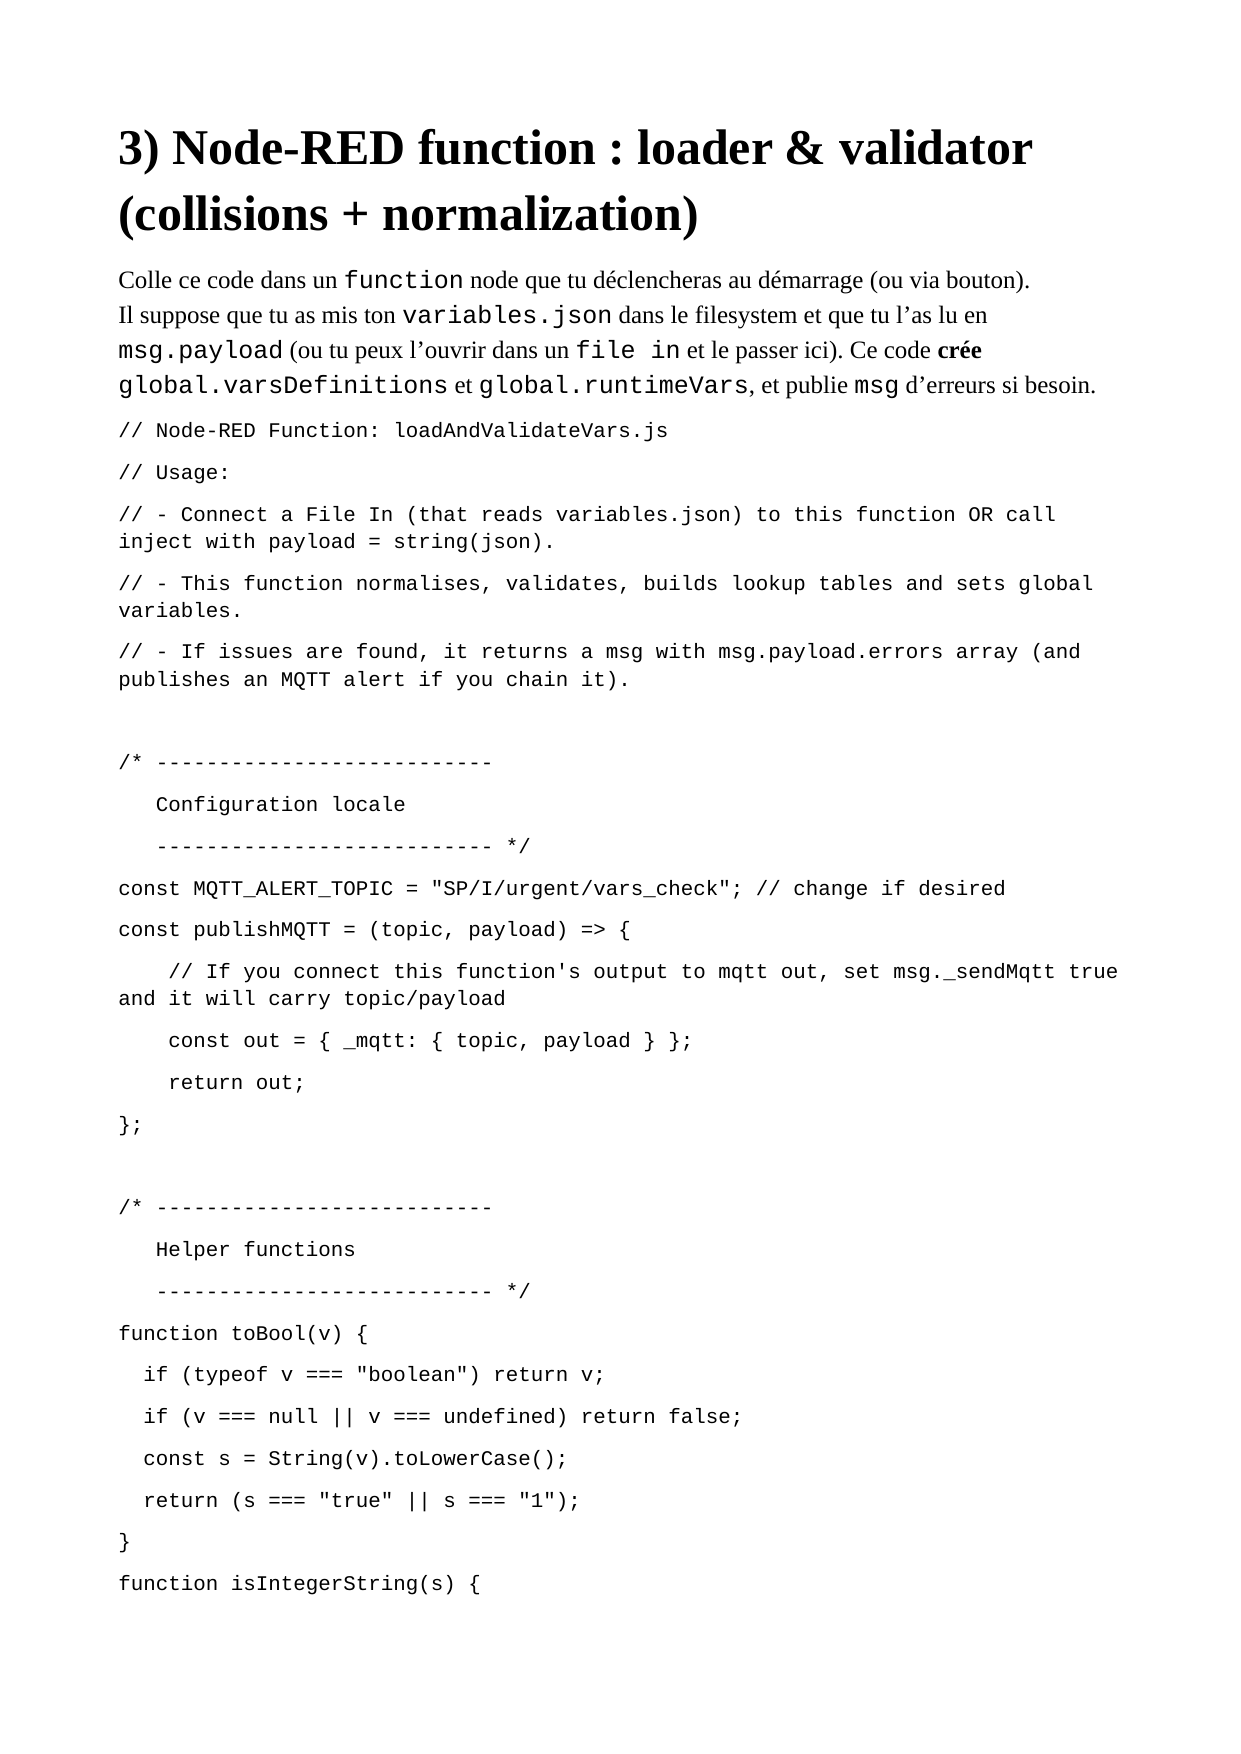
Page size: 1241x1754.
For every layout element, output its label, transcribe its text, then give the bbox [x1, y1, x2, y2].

text Helper functions [118, 1239, 1122, 1263]
text // - Connect a File In (that reads variables.json) to this function OR call inject with payload = string(json). [118, 504, 1122, 554]
text --------------------------- */ [118, 836, 1122, 859]
text /* --------------------------- [118, 1197, 1122, 1221]
text /* --------------------------- [118, 752, 1122, 776]
text Colle ce code dans un function node que tu déclencheras au démarrage (ou via bouton). Il suppose que tu as mis ton variables.json dans le filesystem et que tu l’as lu en msg.payload (ou tu peux l’ouvrir dans un file in et le passer ici). Ce code crée global.varsDefinitions et global.runtimeVars, et publie msg d’erreurs si besoin. [118, 265, 1122, 401]
text function toBool(v) { [118, 1322, 1122, 1346]
text return (s === "true" || s === "1"); [118, 1489, 1122, 1513]
text } [118, 1531, 1122, 1555]
text if (v === null || v === undefined) return false; [118, 1406, 1122, 1430]
text if (typeof v === "boolean") return v; [118, 1364, 1122, 1388]
text --------------------------- */ [118, 1281, 1122, 1304]
text const MQTT_ALERT_TOPIC = "SP/I/urgent/vars_check"; // change if desired [118, 878, 1122, 901]
text // Node-RED Function: loadAndValidateVars.js [118, 420, 1122, 444]
text return out; [118, 1072, 1122, 1096]
text const publishMQTT = (topic, payload) => { [118, 919, 1122, 943]
text const s = String(v).toLowerCase(); [118, 1448, 1122, 1471]
text // Usage: [118, 462, 1122, 486]
text // If you connect this function's output to mqtt out, set msg._sendMqtt true and it will carry topic/payload [118, 961, 1122, 1012]
text const out = { _mqtt: { topic, payload } }; [118, 1030, 1122, 1054]
text function isIntegerString(s) { [118, 1573, 1122, 1597]
text // - This function normalises, validates, builds lookup tables and sets global variables. [118, 573, 1122, 623]
text }; [118, 1114, 1122, 1137]
text Configuration locale [118, 794, 1122, 818]
subtitle 3) Node-RED function : loader & validator (collisions + normalization) [118, 118, 1122, 242]
text // - If issues are found, it returns a msg with msg.payload.errors array (and publishes an MQTT alert if you chain it). [118, 642, 1122, 692]
